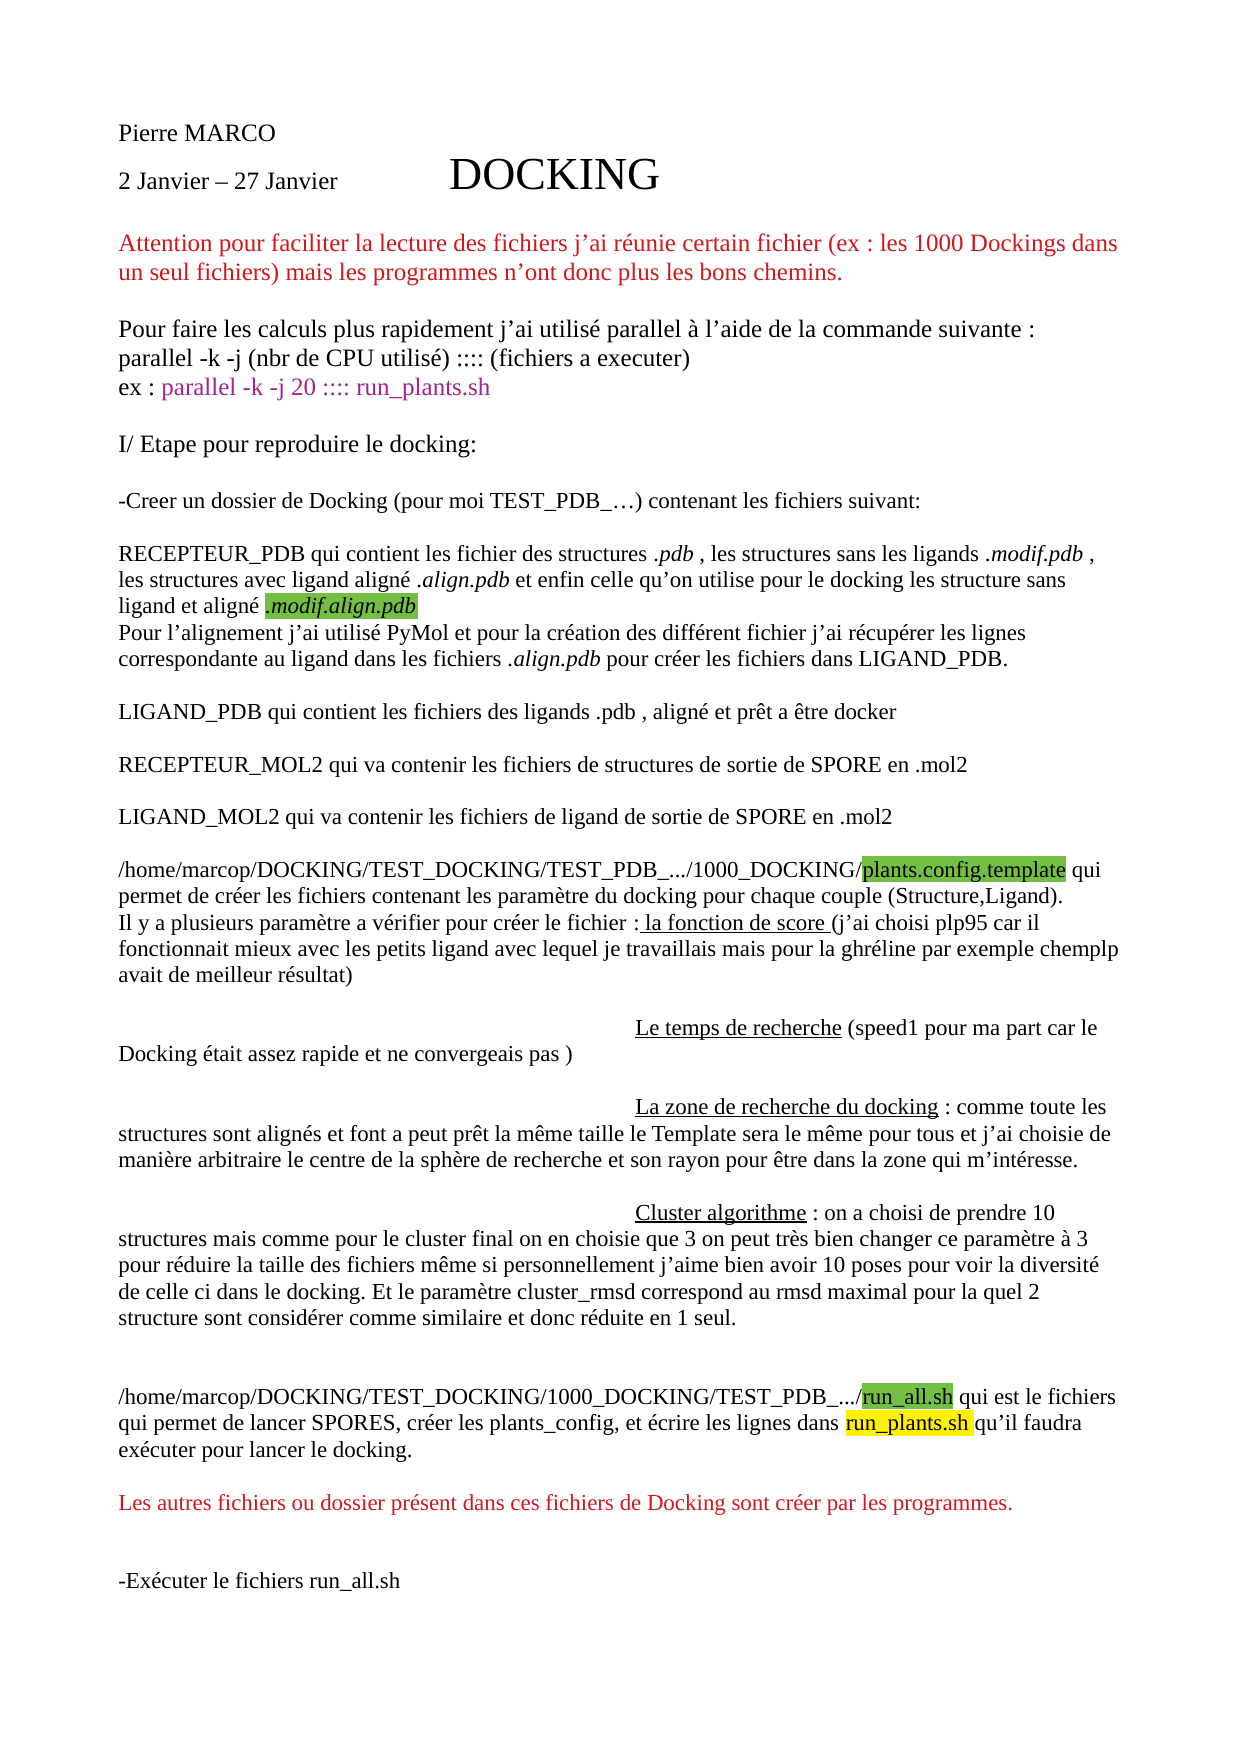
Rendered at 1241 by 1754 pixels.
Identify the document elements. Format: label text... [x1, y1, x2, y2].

text -Creer un dossier de Docking (pour moi TEST_PDB_…) contenant les fichiers suivant: [118, 487, 1122, 513]
text Pour faire les calculs plus rapidement j’ai utilisé parallel à l’aide de la commande suivante : [118, 314, 1122, 343]
text Cluster algorithme : on a choisi de prendre 10 structures mais comme pour le cluster final on en choisie que 3 on peut très bien changer ce paramètre à 3 pour réduire la taille des fichiers même si personnellement j’aime bien avoir 10 poses pour voir la diversité de celle ci dans le docking. Et le paramètre cluster_rmsd correspond au rmsd maximal pour la quel 2 structure sont considérer comme similaire et donc réduite en 1 seul. [118, 1199, 1122, 1330]
text RECEPTEUR_PDB qui contient les fichier des structures .pdb , les structures sans les ligands .modif.pdb , les structures avec ligand aligné .align.pdb et enfin celle qu’on utilise pour le docking les structure sans ligand et aligné .modif.align.pdb [118, 540, 1122, 619]
text RECEPTEUR_MOL2 qui va contenir les fichiers de structures de sortie de SPORE en .mol2 [118, 751, 1122, 777]
text /home/marcop/DOCKING/TEST_DOCKING/TEST_PDB_.../1000_DOCKING/plants.config.template qui permet de créer les fichiers contenant les paramètre du docking pour chaque couple (Structure,Ligand). [118, 856, 1122, 909]
text Pierre MARCO [118, 118, 1122, 147]
text I/ Etape pour reproduire le docking: [118, 429, 1122, 458]
text Attention pour faciliter la lecture des fichiers j’ai réunie certain fichier (ex : les 1000 Dockings dans un seul fichiers) mais les programmes n’ont donc plus les bons chemins. [118, 228, 1122, 286]
text La zone de recherche du docking : comme toute les structures sont alignés et font a peut prêt la même taille le Template sera le même pour tous et j’ai choisie de manière arbitraire le centre de la sphère de recherche et son rayon pour être dans la zone qui m’intéresse. [118, 1093, 1122, 1172]
text ex : parallel -k -j 20 :::: run_plants.sh [118, 372, 1122, 401]
text 2 Janvier – 27 Janvier DOCKING [118, 147, 1122, 199]
text Le temps de recherche (speed1 pour ma part car le Docking était assez rapide et ne convergeais pas ) [118, 1014, 1122, 1067]
text Il y a plusieurs paramètre a vérifier pour créer le fichier : la fonction de score (j’ai choisi plp95 car il fonctionnait mieux avec les petits ligand avec lequel je travaillais mais pour la ghréline par exemple chemplp avait de meilleur résultat) [118, 909, 1122, 988]
text LIGAND_MOL2 qui va contenir les fichiers de ligand de sortie de SPORE en .mol2 [118, 803, 1122, 830]
text -Exécuter le fichiers run_all.sh [118, 1568, 1122, 1594]
text Les autres fichiers ou dossier présent dans ces fichiers de Docking sont créer par les programmes. [118, 1488, 1122, 1515]
text /home/marcop/DOCKING/TEST_DOCKING/1000_DOCKING/TEST_PDB_.../run_all.sh qui est le fichiers qui permet de lancer SPORES, créer les plants_config, et écrire les lignes dans run_plants.sh qu’il faudra exécuter pour lancer le docking. [118, 1383, 1122, 1462]
text LIGAND_PDB qui contient les fichiers des ligands .pdb , aligné et prêt a être docker [118, 698, 1122, 724]
text parallel -k -j (nbr de CPU utilisé) :::: (fichiers a executer) [118, 343, 1122, 372]
text Pour l’alignement j’ai utilisé PyMol et pour la création des différent fichier j’ai récupérer les lignes correspondante au ligand dans les fichiers .align.pdb pour créer les fichiers dans LIGAND_PDB. [118, 619, 1122, 672]
